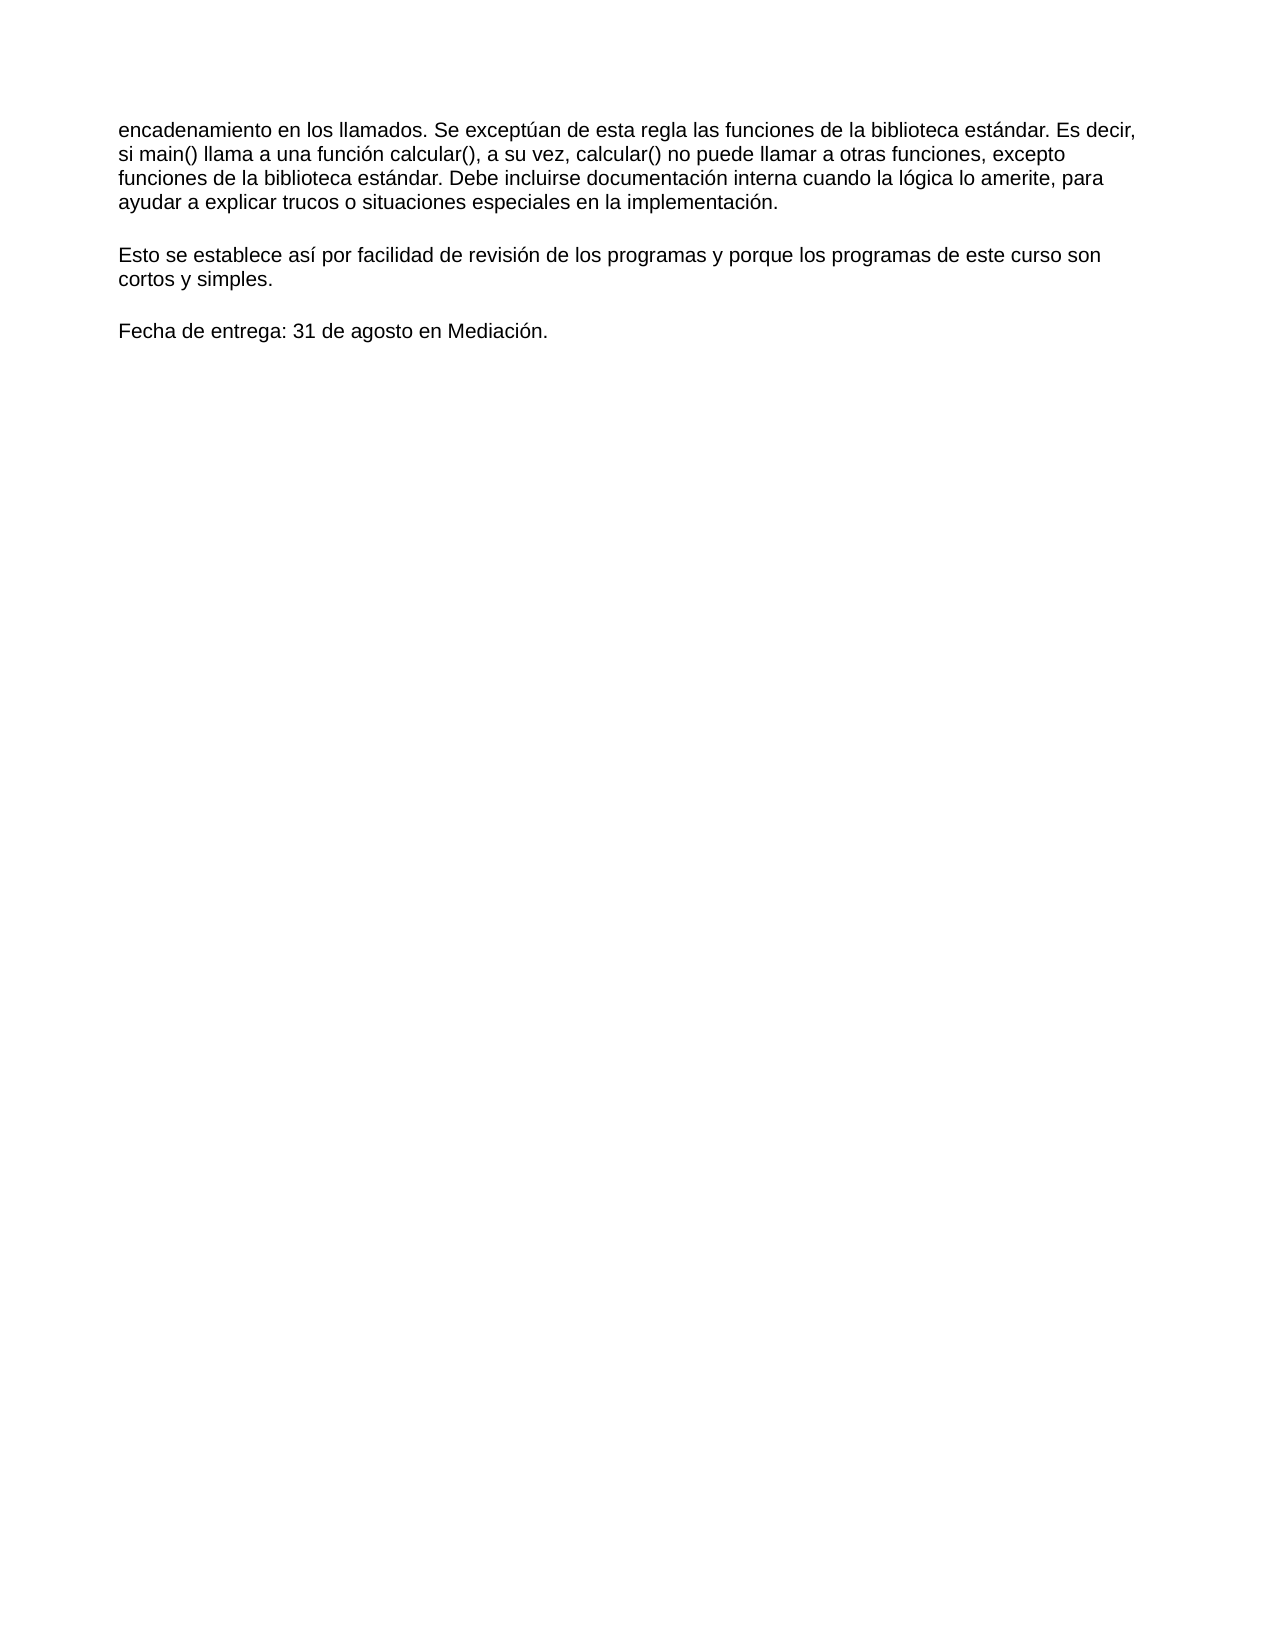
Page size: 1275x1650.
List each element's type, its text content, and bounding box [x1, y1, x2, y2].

text encadenamiento en los llamados. Se exceptúan de esta regla las funciones de la biblioteca estándar. Es decir, si main() llama a una función calcular(), a su vez, calcular() no puede llamar a otras funciones, excepto funciones de la biblioteca estándar. Debe incluirse documentación interna cuando la lógica lo amerite, para ayudar a explicar trucos o situaciones especiales en la implementación. [118, 118, 1157, 214]
text Esto se establece así por facilidad de revisión de los programas y porque los programas de este curso son cortos y simples. [118, 243, 1157, 291]
text Fecha de entrega: 31 de agosto en Mediación. [118, 319, 1157, 343]
